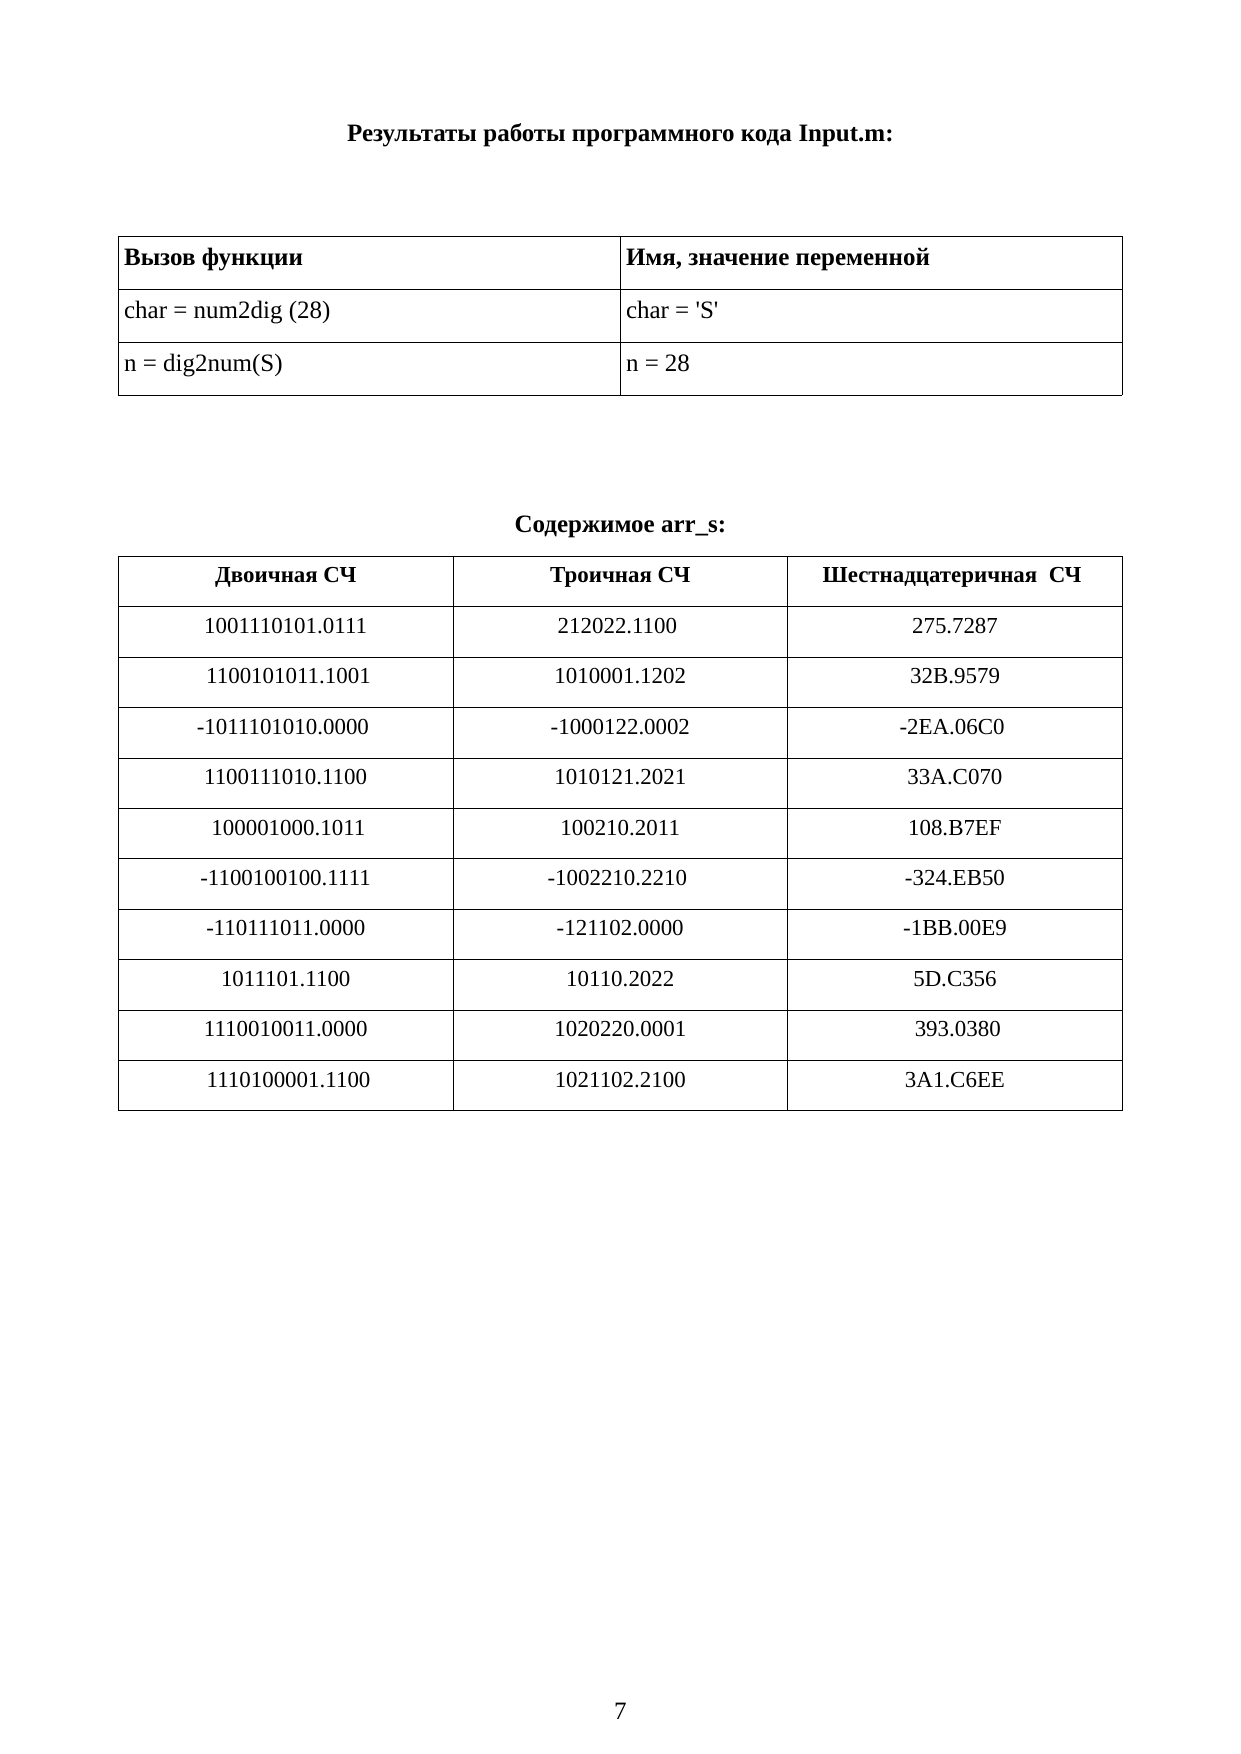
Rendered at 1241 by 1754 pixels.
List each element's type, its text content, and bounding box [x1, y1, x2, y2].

table_cell 100001000.1011 [119, 809, 453, 858]
table_header Вызов функции [119, 237, 620, 289]
table_header Шестнадцатеричная СЧ [788, 557, 1122, 606]
table_cell -324.EB50 [788, 859, 1122, 909]
table_cell 108.B7EF [788, 809, 1122, 858]
table_cell 1001110101.0111 [119, 607, 453, 657]
table_cell 33A.C070 [788, 759, 1122, 808]
table_cell -2EA.06C0 [788, 708, 1122, 757]
table_cell char = num2dig (28) [119, 290, 620, 342]
table_header Троичная СЧ [454, 557, 787, 606]
table_cell 275.7287 [788, 607, 1122, 657]
table_cell 212022.1100 [454, 607, 787, 657]
text Содержимое arr_s: [118, 509, 1122, 538]
table_cell -1002210.2210 [454, 859, 787, 909]
table_header Двоичная СЧ [119, 557, 453, 606]
table_cell 1011101.1100 [119, 960, 453, 1009]
table_cell 10110.2022 [454, 960, 787, 1009]
table_cell -1011101010.0000 [119, 708, 453, 757]
table_cell 393.0380 [788, 1011, 1122, 1060]
table_cell 3A1.C6EE [788, 1061, 1122, 1110]
text Результаты работы программного кода Input.m: [118, 118, 1122, 147]
table_cell -110111011.0000 [119, 910, 453, 959]
table_header Имя, значение переменной [621, 237, 1122, 289]
table_cell -1100100100.1111 [119, 859, 453, 909]
table_cell 1110010011.0000 [119, 1011, 453, 1060]
table_cell 1010121.2021 [454, 759, 787, 808]
table_cell n = dig2num(S) [119, 343, 620, 395]
table_cell n = 28 [621, 343, 1122, 395]
table_cell 100210.2011 [454, 809, 787, 858]
table_cell -1000122.0002 [454, 708, 787, 757]
table_cell 1100111010.1100 [119, 759, 453, 808]
table_cell 1100101011.1001 [119, 658, 453, 707]
table_cell char = 'S' [621, 290, 1122, 342]
table_cell 32B.9579 [788, 658, 1122, 707]
table_cell -121102.0000 [454, 910, 787, 959]
table_cell 1010001.1202 [454, 658, 787, 707]
table_cell 1021102.2100 [454, 1061, 787, 1110]
table_cell 5D.C356 [788, 960, 1122, 1009]
table_cell 1020220.0001 [454, 1011, 787, 1060]
table_cell 1110100001.1100 [119, 1061, 453, 1110]
table_cell -1BB.00E9 [788, 910, 1122, 959]
